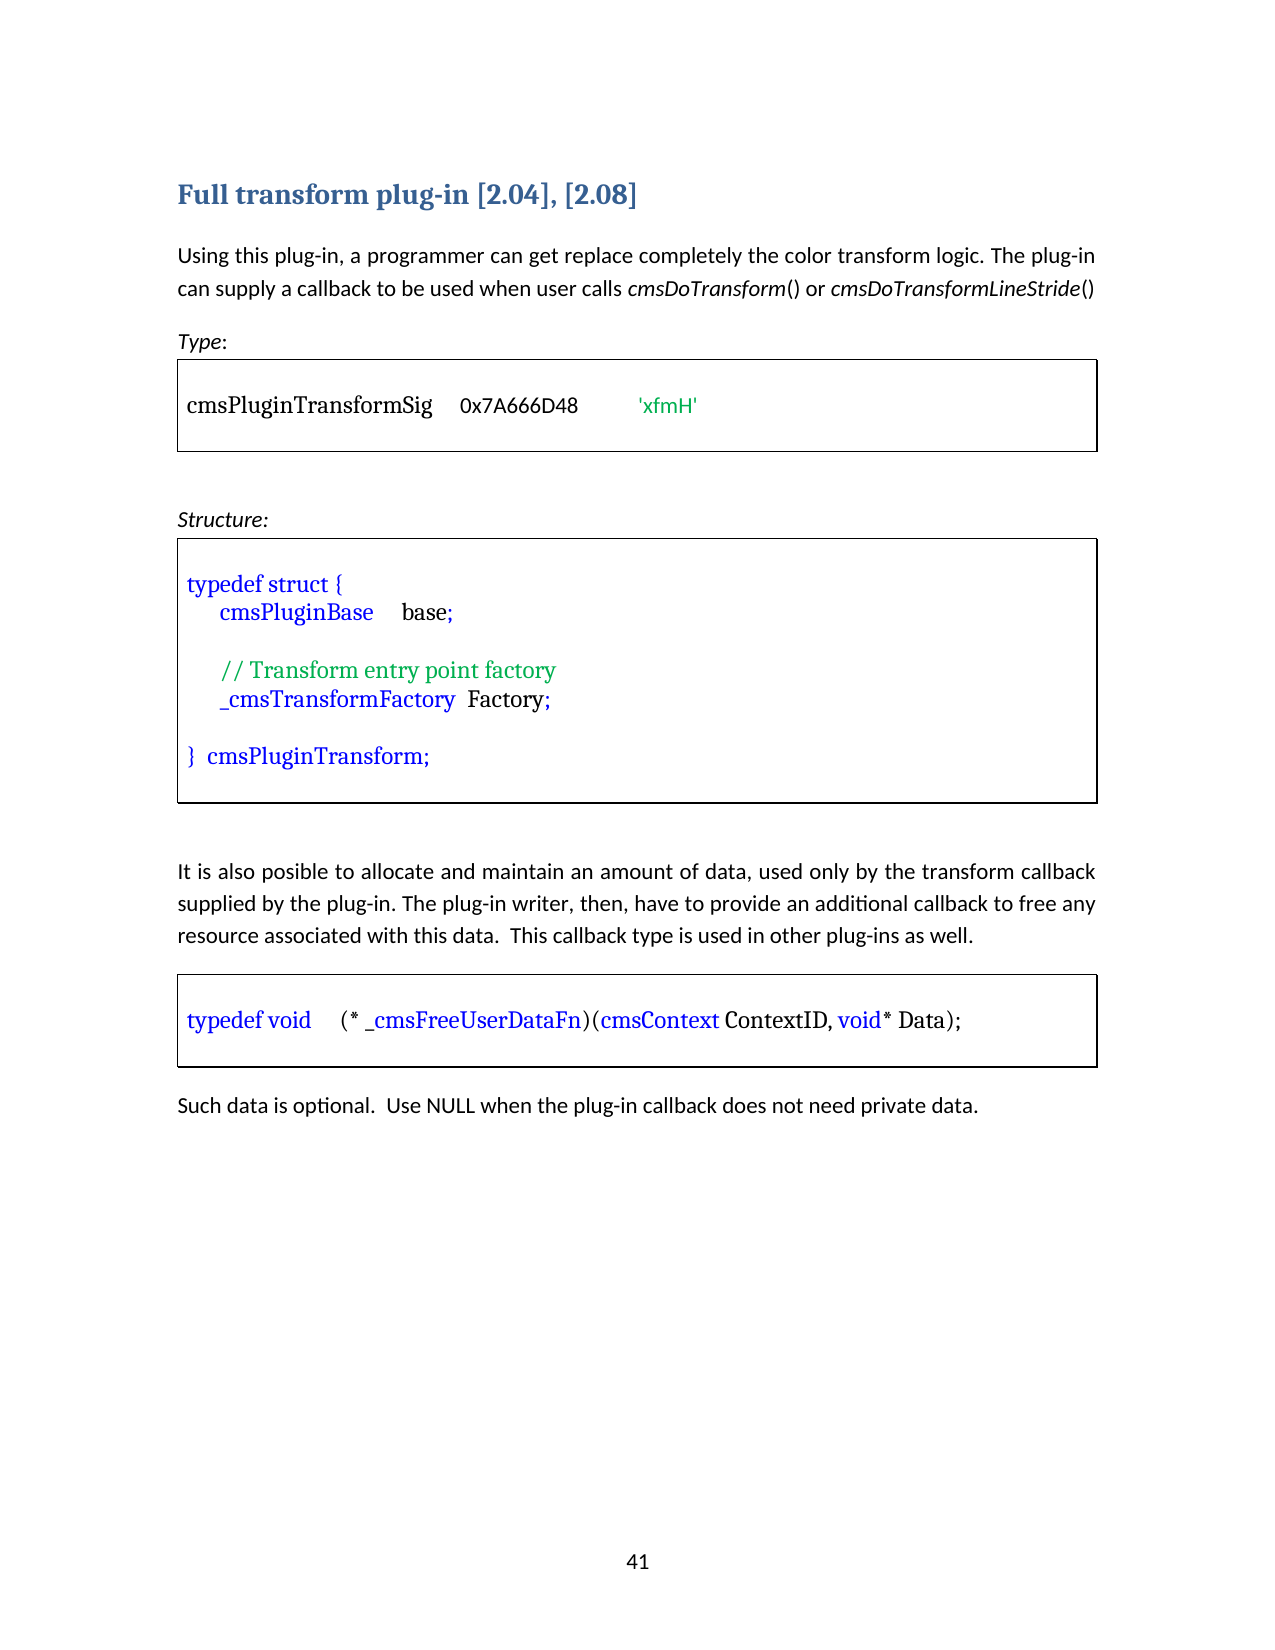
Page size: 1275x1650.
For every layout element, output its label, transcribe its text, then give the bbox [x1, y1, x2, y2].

text Structure: [177, 506, 1098, 533]
text Such data is optional. Use NULL when the plug-in callback does not need private data. [177, 1091, 1098, 1119]
text } cmsPluginTransform; [178, 739, 1096, 768]
text typedef void (* _cmsFreeUserDataFn)(cmsContext ContextID, void* Data); [178, 1003, 1096, 1032]
text cmsPluginTransformSig 0x7A666D48 'xfmH' [178, 388, 1096, 416]
text _cmsTransformFactory Factory; [178, 681, 1096, 710]
text cmsPluginBase base; [178, 595, 1096, 624]
text Type: [177, 327, 1098, 355]
text It is also posible to allocate and maintain an amount of data, used only by the transform callback supplied by the plug-in. The plug-in writer, then, have to provide an additional callback to free any resource associated with this data. This callback type is used in other plug-ins as well. [177, 857, 1098, 949]
subtitle Full transform plug-in [2.04], [2.08] [177, 178, 1098, 212]
text Using this plug-in, a programmer can get replace completely the color transform logic. The plug-in can supply a callback to be used when user calls cmsDoTransform() or cmsDoTransformLineStride() [177, 242, 1098, 302]
text // Transform entry point factory [178, 653, 1096, 681]
text typedef struct { [178, 566, 1096, 595]
